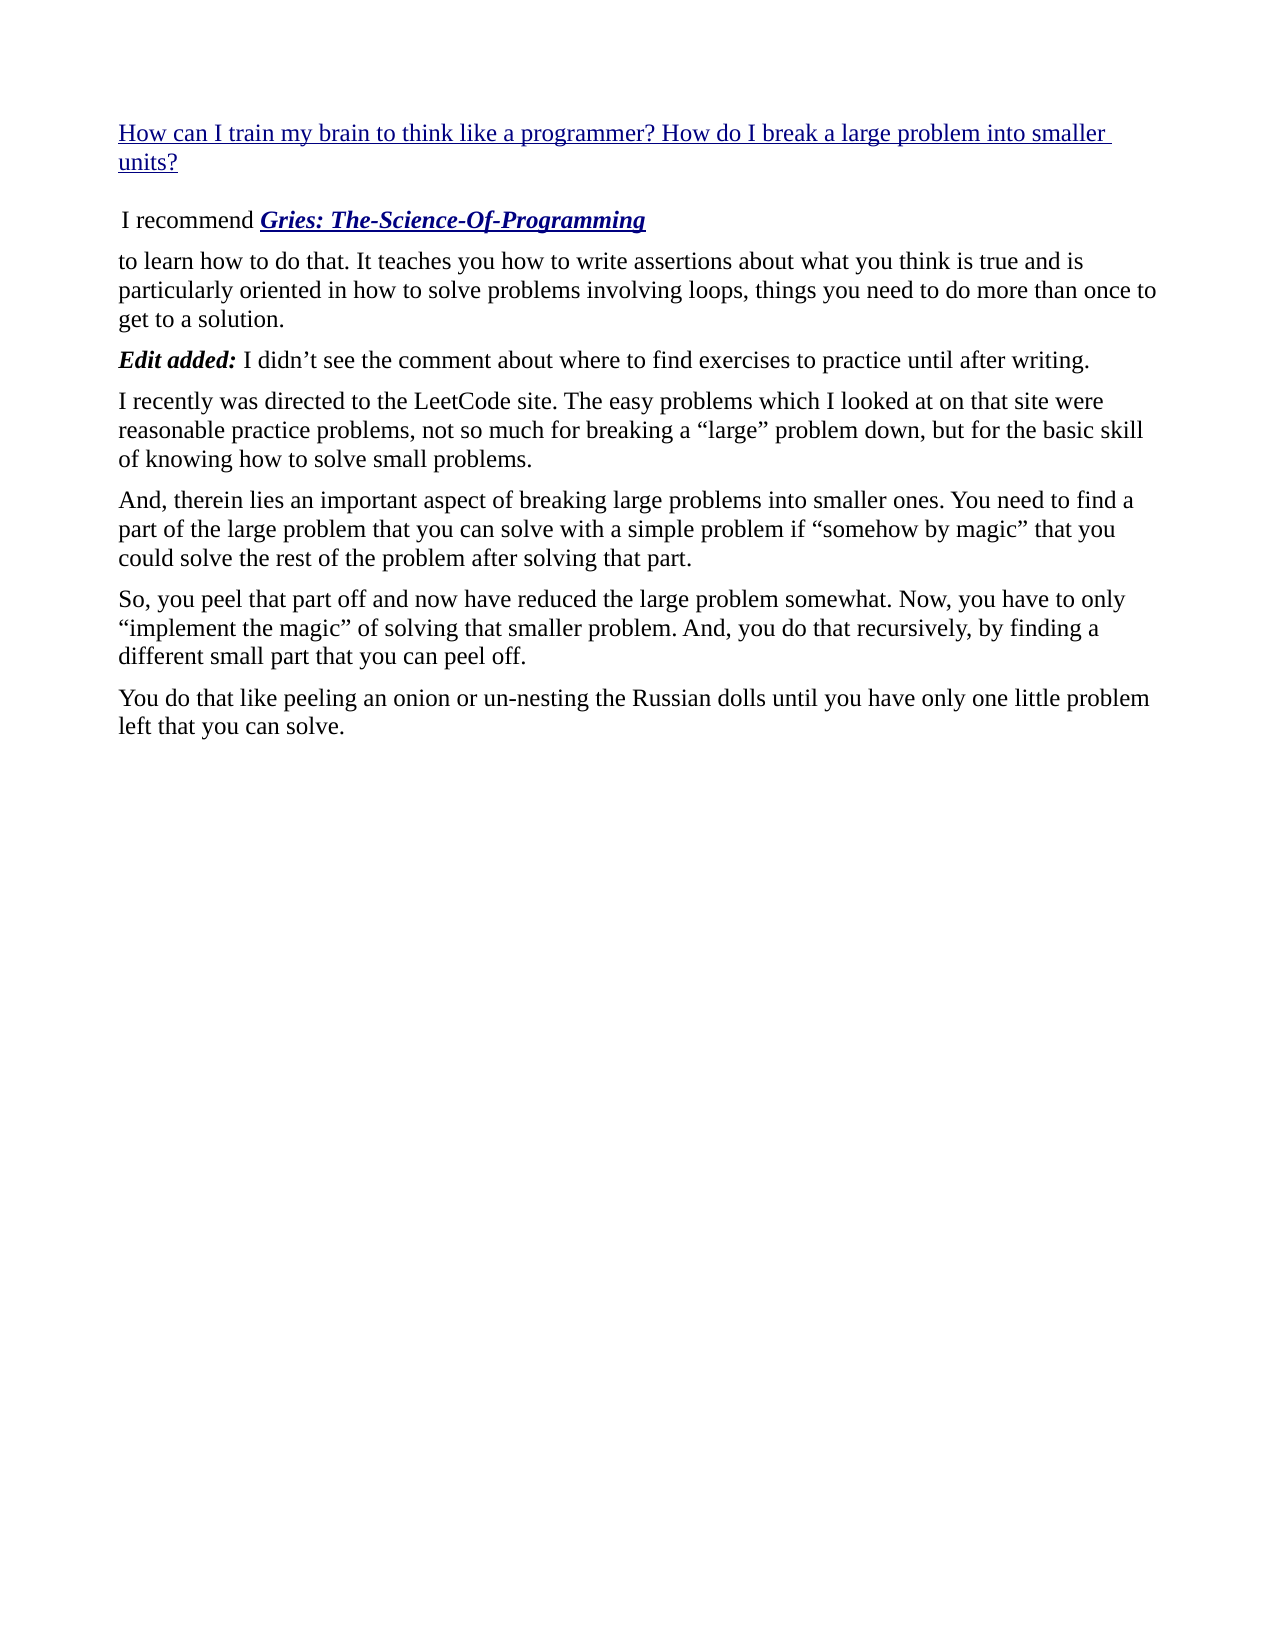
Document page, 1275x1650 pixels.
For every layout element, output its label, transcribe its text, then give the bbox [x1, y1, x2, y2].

text to learn how to do that. It teaches you how to write assertions about what you think is true and is particularly oriented in how to solve problems involving loops, things you need to do more than once to get to a solution. [118, 246, 1157, 333]
text I recently was directed to the LeetCode site. The easy problems which I looked at on that site were reasonable practice problems, not so much for breaking a “large” problem down, but for the basic skill of knowing how to solve small problems. [118, 386, 1157, 473]
text How can I train my brain to think like a programmer? How do I break a large problem into smaller units? [118, 118, 1157, 176]
text So, you peel that part off and now have reduced the large problem somewhat. Now, you have to only “implement the magic” of solving that smaller problem. And, you do that recursively, by finding a different small part that you can peel off. [118, 584, 1157, 670]
text I recommend Gries: The-Science-Of-Programming [121, 205, 1157, 234]
text And, therein lies an important aspect of breaking large problems into smaller ones. You need to find a part of the large problem that you can solve with a simple problem if “somehow by magic” that you could solve the rest of the problem after solving that part. [118, 485, 1157, 571]
text Edit added: I didn’t see the comment about where to find exercises to practice until after writing. [118, 345, 1157, 374]
text You do that like peeling an onion or un-nesting the Russian dolls until you have only one little problem left that you can solve. [118, 683, 1157, 740]
